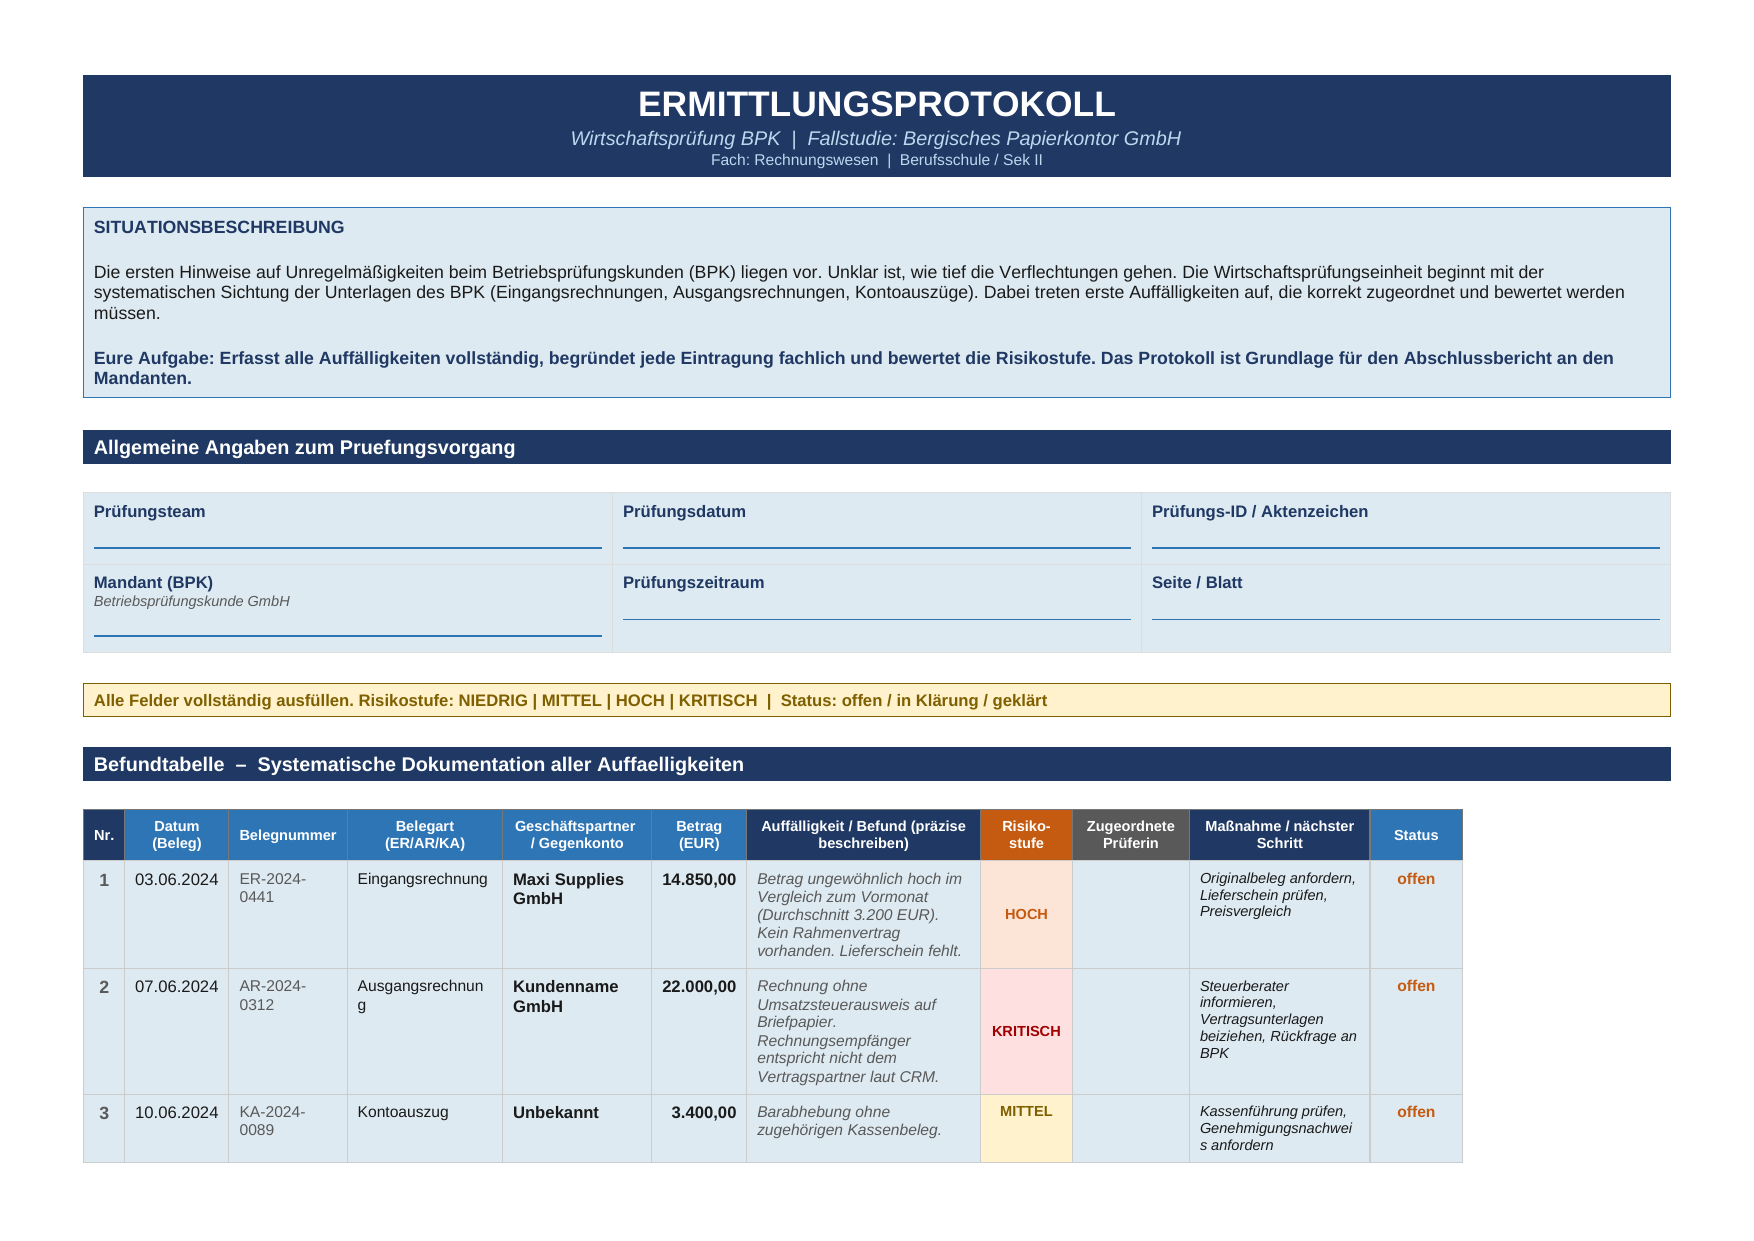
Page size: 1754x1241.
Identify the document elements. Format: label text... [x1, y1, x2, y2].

table_cell offen [1371, 861, 1462, 968]
table_cell Betrag ungewöhnlich hoch im Vergleich zum Vormonat (Durchschnitt 3.200 EUR). Kein Rahmenvertrag vorhanden. Lieferschein fehlt. [747, 861, 980, 968]
table_header Prüfungsdatum [613, 493, 1141, 564]
table_cell 3 [84, 1095, 124, 1162]
table_cell 14.850,00 [652, 861, 746, 968]
table_cell 2 [84, 969, 124, 1094]
table_cell 10.06.2024 [125, 1095, 228, 1162]
table_header SITUATIONSBESCHREIBUNG Die ersten Hinweise auf Unregelmäßigkeiten beim Betriebsprüfungskunden (BPK) liegen vor. Unklar ist, wie tief die Verflechtungen gehen. Die Wirtschaftsprüfungseinheit beginnt mit der systematischen Sichtung der Unterlagen des BPK (Eingangsrechnungen, Ausgangsrechnungen, Kontoauszüge). Dabei treten erste Auffälligkeiten auf, die korrekt zugeordnet und bewertet werden müssen. Eure Aufgabe: Erfasst alle Auffälligkeiten vollständig, begründet jede Eintragung fachlich und bewertet die Risikostufe. Das Protokoll ist Grundlage für den Abschlussbericht an den Mandanten. [84, 208, 1670, 397]
table_cell [1073, 969, 1189, 1094]
table_cell Eingangsrechnung [348, 861, 502, 968]
table_cell [1073, 1095, 1189, 1162]
table_cell AR-2024-0312 [229, 969, 347, 1094]
table_header Risiko- stufe [981, 810, 1072, 860]
table_header Allgemeine Angaben zum Pruefungsvorgang [83, 430, 1671, 464]
table_cell Maxi Supplies GmbH [503, 861, 651, 968]
table_cell HOCH [981, 861, 1072, 968]
table_cell Rechnung ohne Umsatzsteuerausweis auf Briefpapier. Rechnungsempfänger entspricht nicht dem Vertragspartner laut CRM. [747, 969, 980, 1094]
table_cell Kontoauszug [348, 1095, 502, 1162]
table_header Belegart (ER/AR/KA) [348, 810, 502, 860]
table_cell KA-2024-0089 [229, 1095, 347, 1162]
table_cell Unbekannt [503, 1095, 651, 1162]
table_header Alle Felder vollständig ausfüllen. Risikostufe: NIEDRIG | MITTEL | HOCH | KRITISCH | Status: offen / in Klärung / geklärt [84, 684, 1670, 716]
table_cell Originalbeleg anfordern, Lieferschein prüfen, Preisvergleich [1190, 861, 1369, 968]
table_header Prüfungs-ID / Aktenzeichen [1142, 493, 1670, 564]
table_cell Kassenführung prüfen, Genehmigungsnachweis anfordern [1190, 1095, 1369, 1162]
table_cell 22.000,00 [652, 969, 746, 1094]
table_cell 3.400,00 [652, 1095, 746, 1162]
table_cell offen [1371, 1095, 1462, 1162]
table_cell Prüfungszeitraum [613, 565, 1141, 652]
table_cell offen [1371, 969, 1462, 1094]
table_header ERMITTLUNGSPROTOKOLL Wirtschaftsprüfung BPK | Fallstudie: Bergisches Papierkontor GmbH Fach: Rechnungswesen | Berufsschule / Sek II [83, 75, 1671, 177]
table_header Auffälligkeit / Befund (präzise beschreiben) [747, 810, 980, 860]
table_header Nr. [84, 810, 124, 860]
table_header Datum (Beleg) [125, 810, 228, 860]
table_cell 1 [84, 861, 124, 968]
table_cell KRITISCH [981, 969, 1072, 1094]
table_cell MITTEL [981, 1095, 1072, 1162]
table_cell Seite / Blatt [1142, 565, 1670, 652]
table_header Belegnummer [229, 810, 347, 860]
table_cell ER-2024-0441 [229, 861, 347, 968]
table_cell Kundenname GmbH [503, 969, 651, 1094]
table_header Betrag (EUR) [652, 810, 746, 860]
table_cell Ausgangsrechnung [348, 969, 502, 1094]
table_header Geschäftspartner / Gegenkonto [503, 810, 651, 860]
table_header Befundtabelle – Systematische Dokumentation aller Auffaelligkeiten [83, 747, 1671, 781]
table_header Zugeordnete Prüferin [1073, 810, 1189, 860]
table_cell Steuerberater informieren, Vertragsunterlagen beiziehen, Rückfrage an BPK [1190, 969, 1369, 1094]
table_header Prüfungsteam [84, 493, 612, 564]
table_cell [1073, 861, 1189, 968]
table_header Maßnahme / nächster Schritt [1190, 810, 1369, 860]
table_cell Barabhebung ohne zugehörigen Kassenbeleg. [747, 1095, 980, 1162]
table_cell 03.06.2024 [125, 861, 228, 968]
table_header Status [1371, 810, 1462, 860]
table_cell Mandant (BPK) Betriebsprüfungskunde GmbH [84, 565, 612, 652]
table_cell 07.06.2024 [125, 969, 228, 1094]
